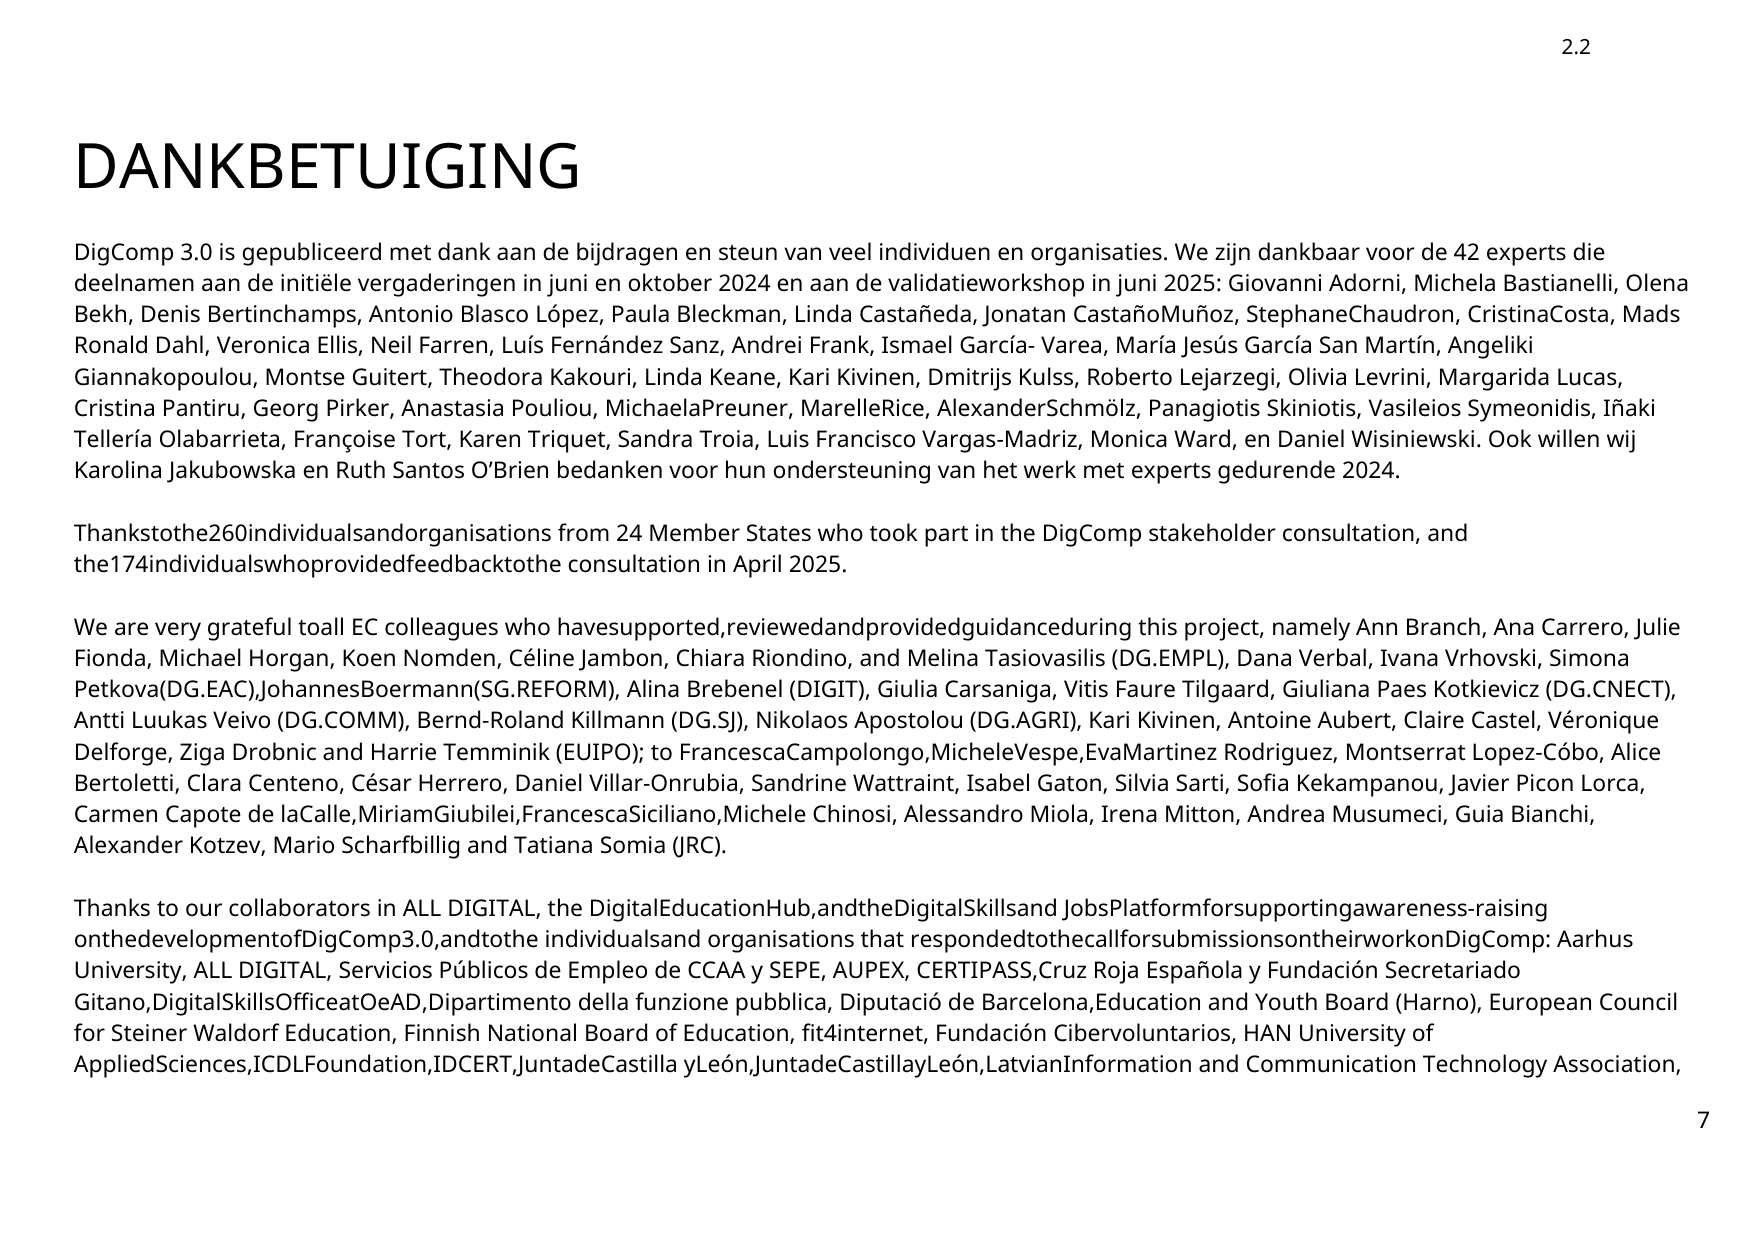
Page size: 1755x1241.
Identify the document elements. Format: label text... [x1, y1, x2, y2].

text Thankstothe260individualsandorganisations from 24 Member States who took part in the DigComp stakeholder consultation, and the174individualswhoprovidedfeedbacktothe consultation in April 2025. [74, 517, 1710, 579]
text We are very grateful toall EC colleagues who havesupported,reviewedandprovidedguidanceduring this project, namely Ann Branch, Ana Carrero, Julie Fionda, Michael Horgan, Koen Nomden, Céline Jambon, Chiara Riondino, and Melina Tasiovasilis (DG.EMPL), Dana Verbal, Ivana Vrhovski, Simona Petkova(DG.EAC),JohannesBoermann(SG.REFORM), Alina Brebenel (DIGIT), Giulia Carsaniga, Vitis Faure Tilgaard, Giuliana Paes Kotkievicz (DG.CNECT), Antti Luukas Veivo (DG.COMM), Bernd-Roland Killmann (DG.SJ), Nikolaos Apostolou (DG.AGRI), Kari Kivinen, Antoine Aubert, Claire Castel, Véronique Delforge, Ziga Drobnic and Harrie Temminik (EUIPO); to FrancescaCampolongo,MicheleVespe,EvaMartinez Rodriguez, Montserrat Lopez-Cóbo, Alice Bertoletti, Clara Centeno, César Herrero, Daniel Villar-Onrubia, Sandrine Wattraint, Isabel Gaton, Silvia Sarti, Sofia Kekampanou, Javier Picon Lorca, Carmen Capote de laCalle,MiriamGiubilei,FrancescaSiciliano,Michele Chinosi, Alessandro Miola, Irena Mitton, Andrea Musumeci, Guia Bianchi, Alexander Kotzev, Mario Scharfbillig and Tatiana Somia (JRC). [74, 611, 1710, 861]
subtitle DANKBETUIGING [74, 122, 1710, 207]
text Thanks to our collaborators in ALL DIGITAL, the DigitalEducationHub,andtheDigitalSkillsand JobsPlatformforsupportingawareness-raising onthedevelopmentofDigComp3.0,andtothe individualsand organisations that respondedtothecallforsubmissionsontheirworkonDigComp: Aarhus University, ALL DIGITAL, Servicios Públicos de Empleo de CCAA y SEPE, AUPEX, CERTIPASS,Cruz Roja Española y Fundación Secretariado Gitano,DigitalSkillsOfficeatOeAD,Dipartimento della funzione pubblica, Diputació de Barcelona,Education and Youth Board (Harno), European Council for Steiner Waldorf Education, Finnish National Board of Education, fit4internet, Fundación Cibervoluntarios, HAN University of AppliedSciences,ICDLFoundation,IDCERT,JuntadeCastilla yLeón,JuntadeCastillayLeón,LatvianInformation and Communication Technology Association, [74, 892, 1710, 1079]
text DigComp 3.0 is gepubliceerd met dank aan de bijdragen en steun van veel individuen en organisaties. We zijn dankbaar voor de 42 experts die deelnamen aan de initiële vergaderingen in juni en oktober 2024 en aan de validatieworkshop in juni 2025: Giovanni Adorni, Michela Bastianelli, Olena Bekh, Denis Bertinchamps, Antonio Blasco López, Paula Bleckman, Linda Castañeda, Jonatan CastañoMuñoz, StephaneChaudron, CristinaCosta, Mads Ronald Dahl, Veronica Ellis, Neil Farren, Luís Fernández Sanz, Andrei Frank, Ismael García- Varea, María Jesús García San Martín, Angeliki Giannakopoulou, Montse Guitert, Theodora Kakouri, Linda Keane, Kari Kivinen, Dmitrijs Kulss, Roberto Lejarzegi, Olivia Levrini, Margarida Lucas, Cristina Pantiru, Georg Pirker, Anastasia Pouliou, MichaelaPreuner, MarelleRice, AlexanderSchmölz, Panagiotis Skiniotis, Vasileios Symeonidis, Iñaki Tellería Olabarrieta, Françoise Tort, Karen Triquet, Sandra Troia, Luis Francisco Vargas-Madriz, Monica Ward, en Daniel Wisiniewski. Ook willen wij Karolina Jakubowska en Ruth Santos O’Brien bedanken voor hun ondersteuning van het werk met experts gedurende 2024. [74, 236, 1710, 486]
